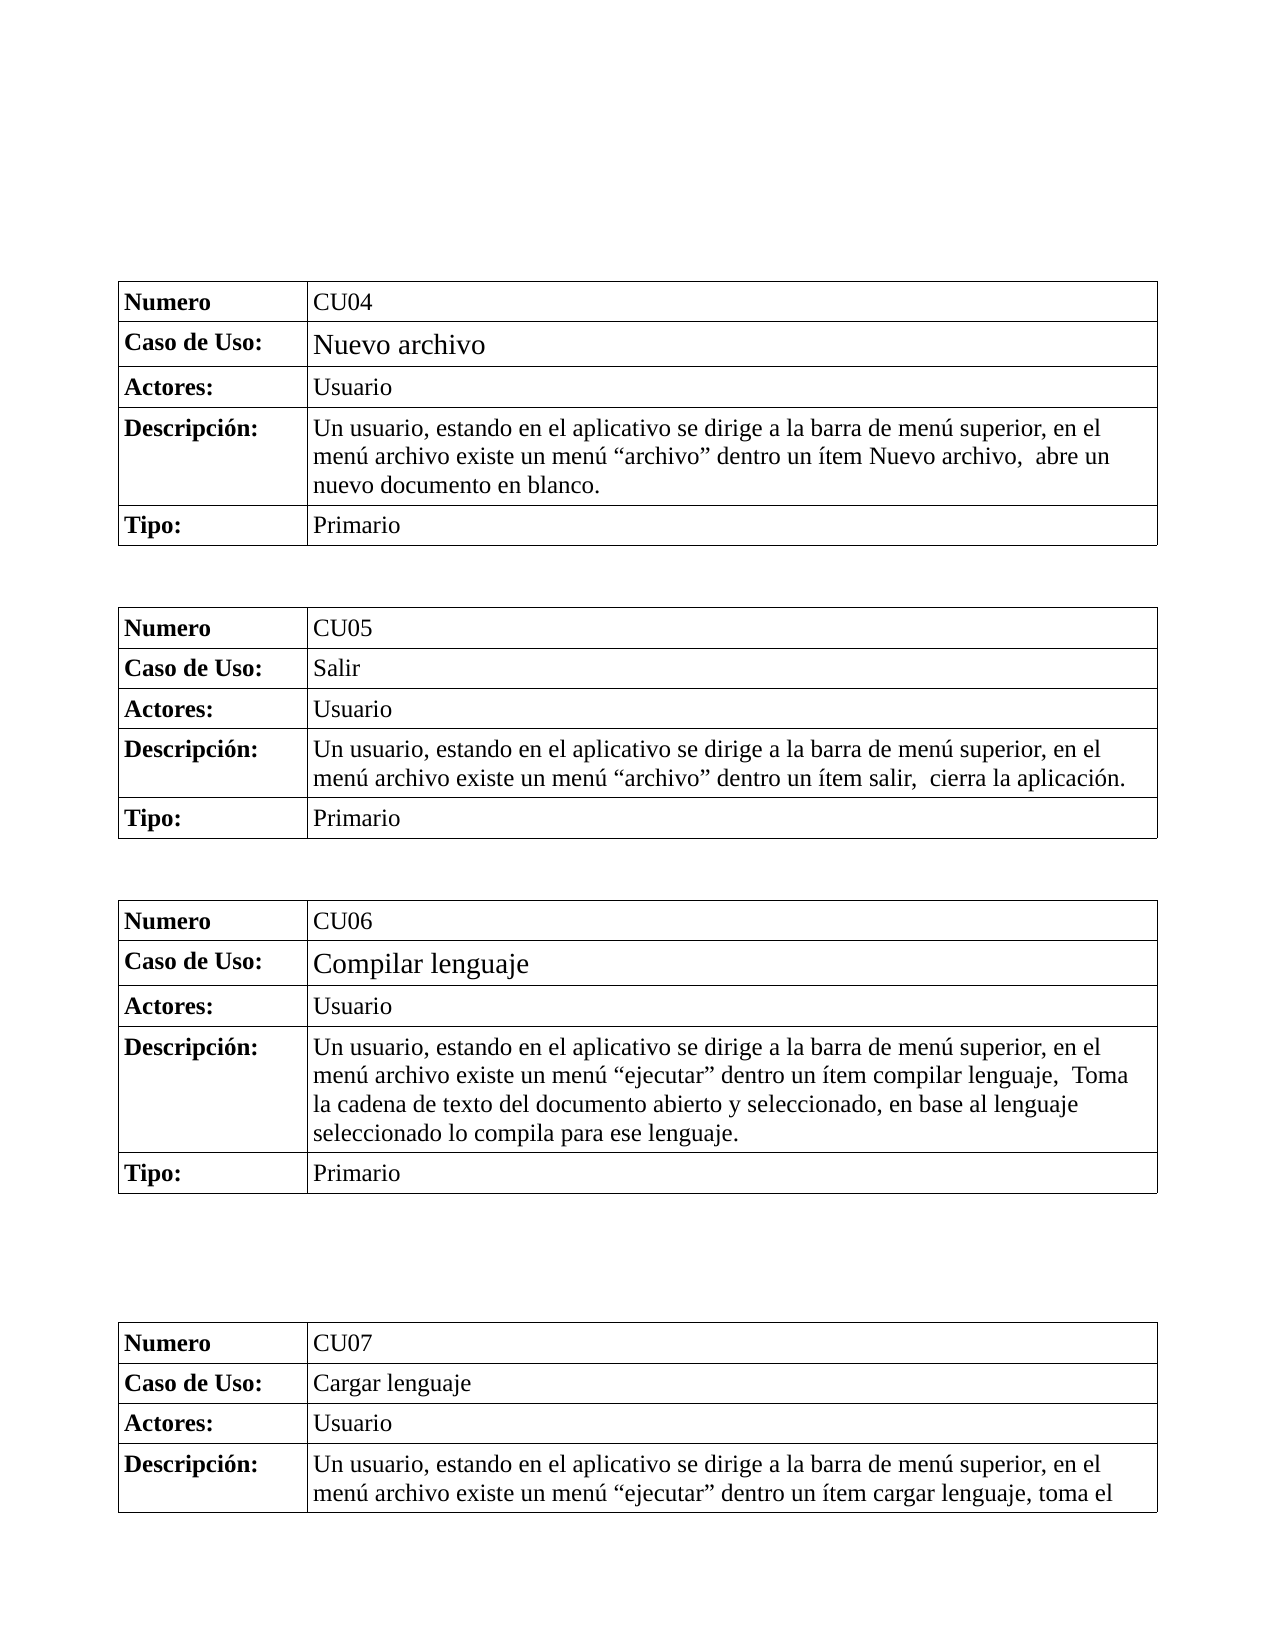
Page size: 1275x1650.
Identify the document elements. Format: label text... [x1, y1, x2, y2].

table_header CU06 [308, 901, 1157, 940]
table_cell Caso de Uso: [119, 322, 307, 366]
table_cell Un usuario, estando en el aplicativo se dirige a la barra de menú superior, en el menú archivo existe un menú “archivo” dentro un ítem Nuevo archivo, abre un nuevo documento en blanco. [308, 408, 1157, 504]
table_cell Tipo: [119, 506, 307, 545]
table_cell Actores: [119, 367, 307, 407]
table_cell Salir [308, 649, 1157, 688]
table_cell Caso de Uso: [119, 1364, 307, 1403]
table_cell Descripción: [119, 1444, 307, 1512]
table_cell Tipo: [119, 798, 307, 838]
table_header Numero [119, 282, 307, 321]
table_cell Usuario [308, 1404, 1157, 1443]
table_cell Compilar lenguaje [308, 941, 1157, 985]
table_header Numero [119, 608, 307, 648]
table_header Numero [119, 901, 307, 940]
table_cell Usuario [308, 986, 1157, 1026]
table_header CU05 [308, 608, 1157, 648]
table_cell Tipo: [119, 1153, 307, 1193]
table_cell Primario [308, 798, 1157, 838]
table_cell Primario [308, 506, 1157, 545]
table_cell Actores: [119, 1404, 307, 1443]
table_cell Un usuario, estando en el aplicativo se dirige a la barra de menú superior, en el menú archivo existe un menú “ejecutar” dentro un ítem compilar lenguaje, Toma la cadena de texto del documento abierto y seleccionado, en base al lenguaje seleccionado lo compila para ese lenguaje. [308, 1027, 1157, 1152]
table_cell Caso de Uso: [119, 941, 307, 985]
table_cell Descripción: [119, 1027, 307, 1152]
table_cell Un usuario, estando en el aplicativo se dirige a la barra de menú superior, en el menú archivo existe un menú “ejecutar” dentro un ítem cargar lenguaje, toma el [308, 1444, 1157, 1512]
table_header Numero [119, 1323, 307, 1362]
table_cell Primario [308, 1153, 1157, 1193]
table_header CU04 [308, 282, 1157, 321]
table_cell Usuario [308, 367, 1157, 407]
table_cell Descripción: [119, 408, 307, 504]
table_cell Actores: [119, 689, 307, 728]
table_cell Caso de Uso: [119, 649, 307, 688]
table_cell Cargar lenguaje [308, 1364, 1157, 1403]
table_cell Actores: [119, 986, 307, 1026]
table_cell Usuario [308, 689, 1157, 728]
table_cell Descripción: [119, 729, 307, 797]
table_cell Nuevo archivo [308, 322, 1157, 366]
table_cell Un usuario, estando en el aplicativo se dirige a la barra de menú superior, en el menú archivo existe un menú “archivo” dentro un ítem salir, cierra la aplicación. [308, 729, 1157, 797]
table_header CU07 [308, 1323, 1157, 1362]
